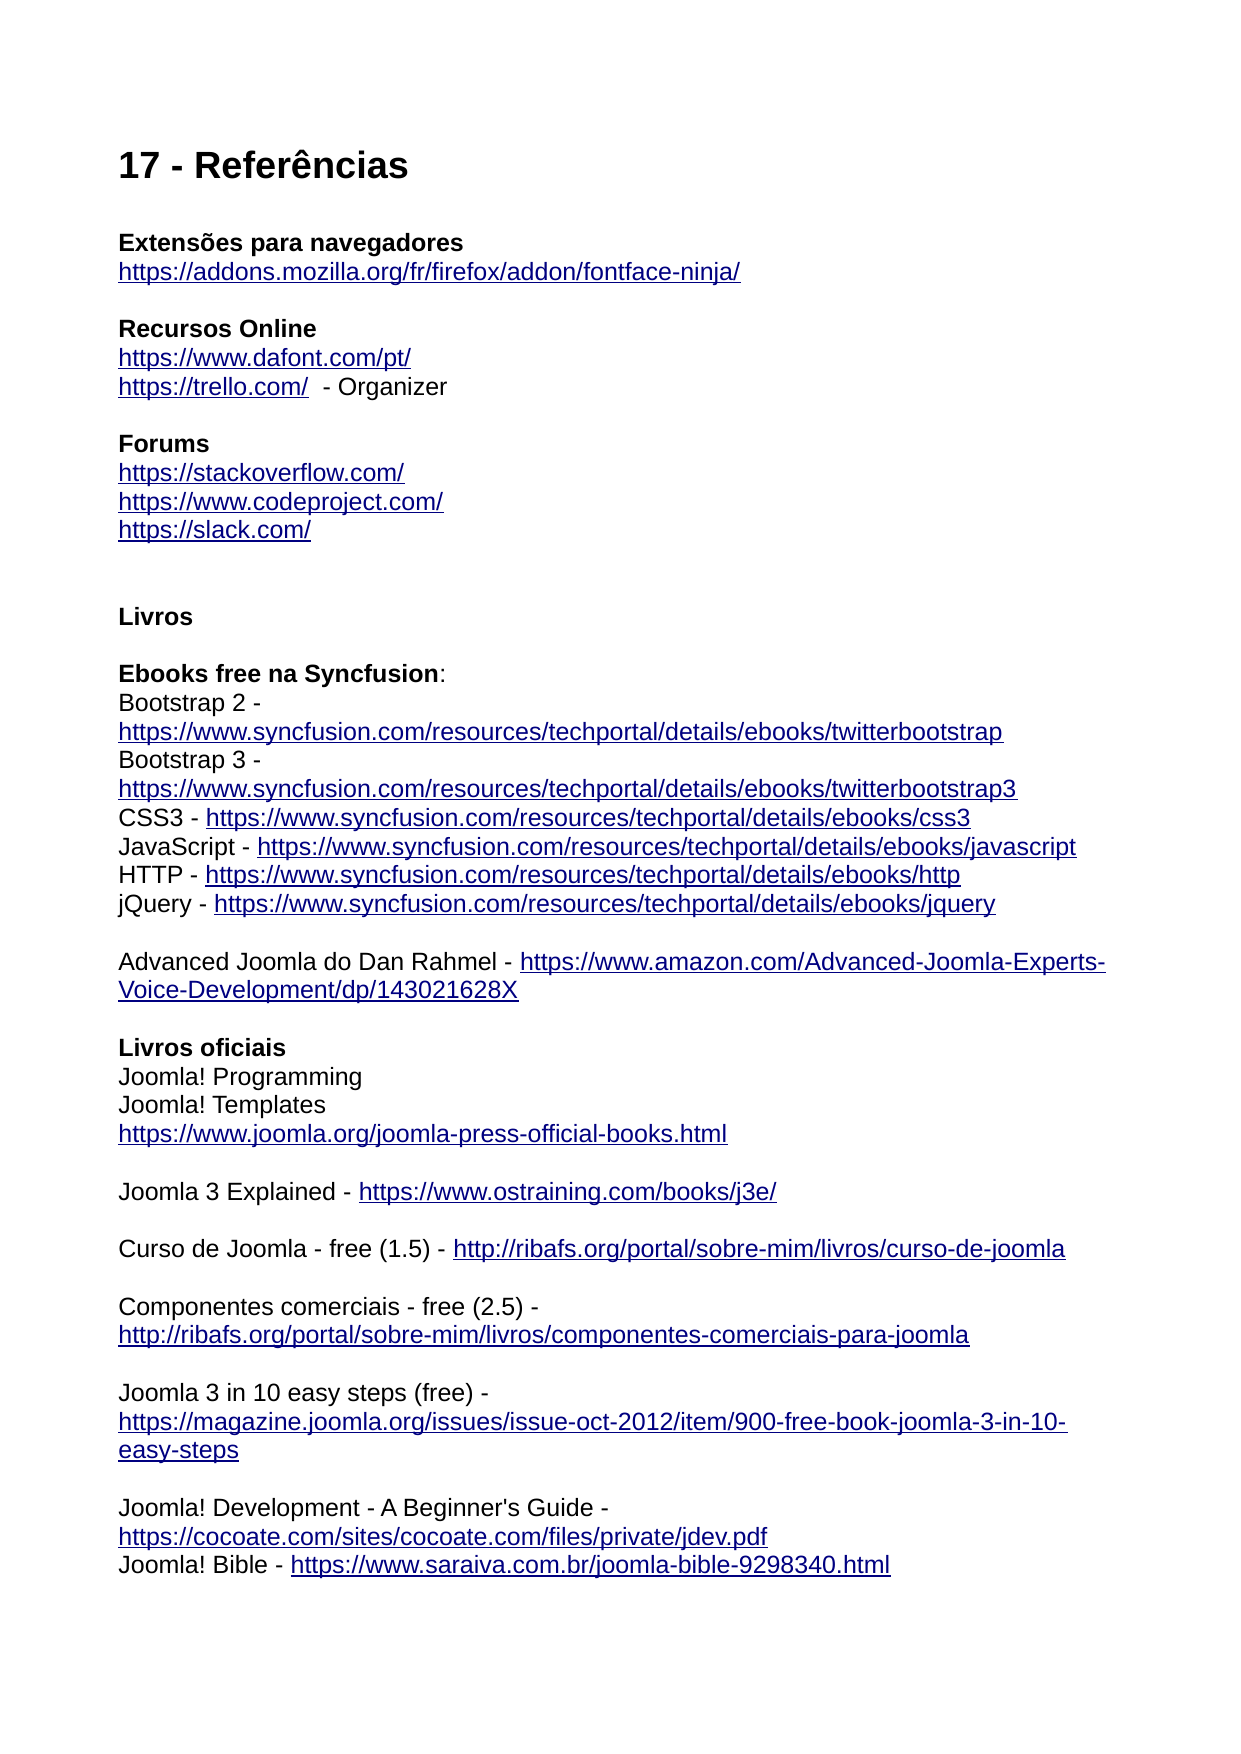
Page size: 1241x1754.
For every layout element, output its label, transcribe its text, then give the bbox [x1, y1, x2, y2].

text https://stackoverflow.com/ [118, 458, 1122, 487]
text Livros [118, 602, 1122, 631]
text Curso de Joomla - free (1.5) - http://ribafs.org/portal/sobre-mim/livros/curso-de-joomla [118, 1234, 1122, 1263]
text https://www.codeproject.com/ [118, 487, 1122, 516]
text https://trello.com/ - Organizer [118, 372, 1122, 401]
text Joomla! Templates [118, 1091, 1122, 1119]
text Bootstrap 3 - https://www.syncfusion.com/resources/techportal/details/ebooks/twitterbootstrap3 [118, 746, 1122, 803]
text https://slack.com/ [118, 516, 1122, 544]
text Joomla 3 Explained - https://www.ostraining.com/books/j3e/ [118, 1177, 1122, 1206]
subtitle 17 - Referências [118, 143, 1122, 187]
text Joomla! Bible - https://www.saraiva.com.br/joomla-bible-9298340.html [118, 1551, 1122, 1579]
text JavaScript - https://www.syncfusion.com/resources/techportal/details/ebooks/javascript [118, 832, 1122, 861]
text https://www.joomla.org/joomla-press-official-books.html [118, 1119, 1122, 1148]
text Advanced Joomla do Dan Rahmel - https://www.amazon.com/Advanced-Joomla-Experts-Voice-Development/dp/143021628X [118, 947, 1122, 1004]
text Bootstrap 2 - https://www.syncfusion.com/resources/techportal/details/ebooks/twitterbootstrap [118, 688, 1122, 746]
text jQuery - https://www.syncfusion.com/resources/techportal/details/ebooks/jquery [118, 889, 1122, 918]
text Livros oficiais [118, 1033, 1122, 1062]
text Ebooks free na Syncfusion: [118, 659, 1122, 688]
text Joomla! Development - A Beginner's Guide - https://cocoate.com/sites/cocoate.com/files/private/jdev.pdf [118, 1493, 1122, 1551]
text https://www.dafont.com/pt/ [118, 343, 1122, 372]
text Joomla 3 in 10 easy steps (free) - https://magazine.joomla.org/issues/issue-oct-2012/item/900-free-book-joomla-3-in-10-easy-steps [118, 1378, 1122, 1464]
text Extensões para navegadores [118, 228, 1122, 257]
text Joomla! Programming [118, 1062, 1122, 1091]
text HTTP - https://www.syncfusion.com/resources/techportal/details/ebooks/http [118, 861, 1122, 889]
text Forums [118, 429, 1122, 458]
text CSS3 - https://www.syncfusion.com/resources/techportal/details/ebooks/css3 [118, 803, 1122, 832]
text Componentes comerciais - free (2.5) - http://ribafs.org/portal/sobre-mim/livros/componentes-comerciais-para-joomla [118, 1292, 1122, 1349]
text https://addons.mozilla.org/fr/firefox/addon/fontface-ninja/ [118, 257, 1122, 286]
text Recursos Online [118, 314, 1122, 343]
